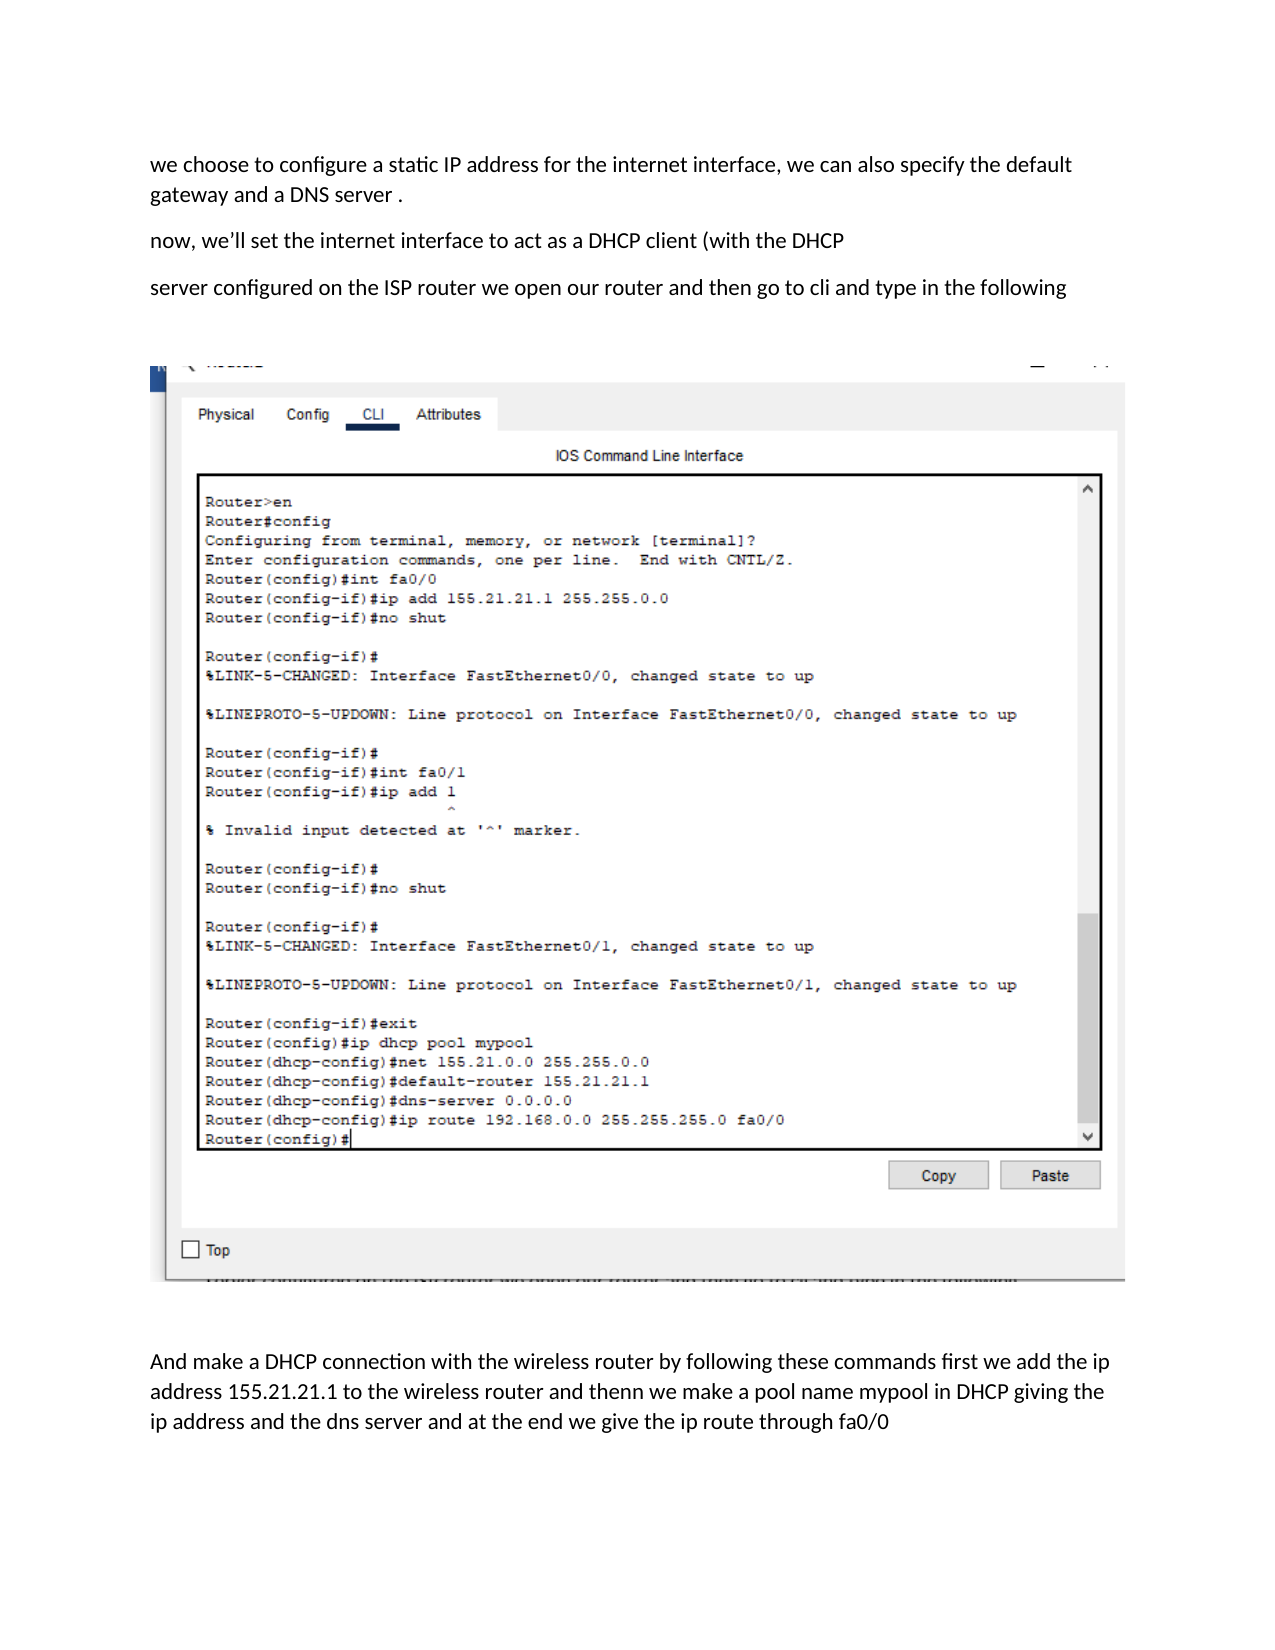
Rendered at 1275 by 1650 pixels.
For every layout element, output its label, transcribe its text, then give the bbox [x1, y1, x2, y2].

text now, we’ll set the internet interface to act as a DHCP client (with the DHCP [150, 226, 1125, 254]
text we choose to configure a static IP address for the internet interface, we can also specify the default gateway and a DNS server . [150, 150, 1125, 208]
text And make a DHCP connection with the wireless router by following these commands first we add the ip address 155.21.21.1 to the wireless router and thenn we make a pool name mypool in DHCP giving the ip address and the dns server and at the end we give the ip route through fa0/0 [150, 1347, 1125, 1435]
picture [150, 366, 1125, 1282]
text server configured on the ISP router we open our router and then go to cli and type in the following [150, 273, 1125, 301]
